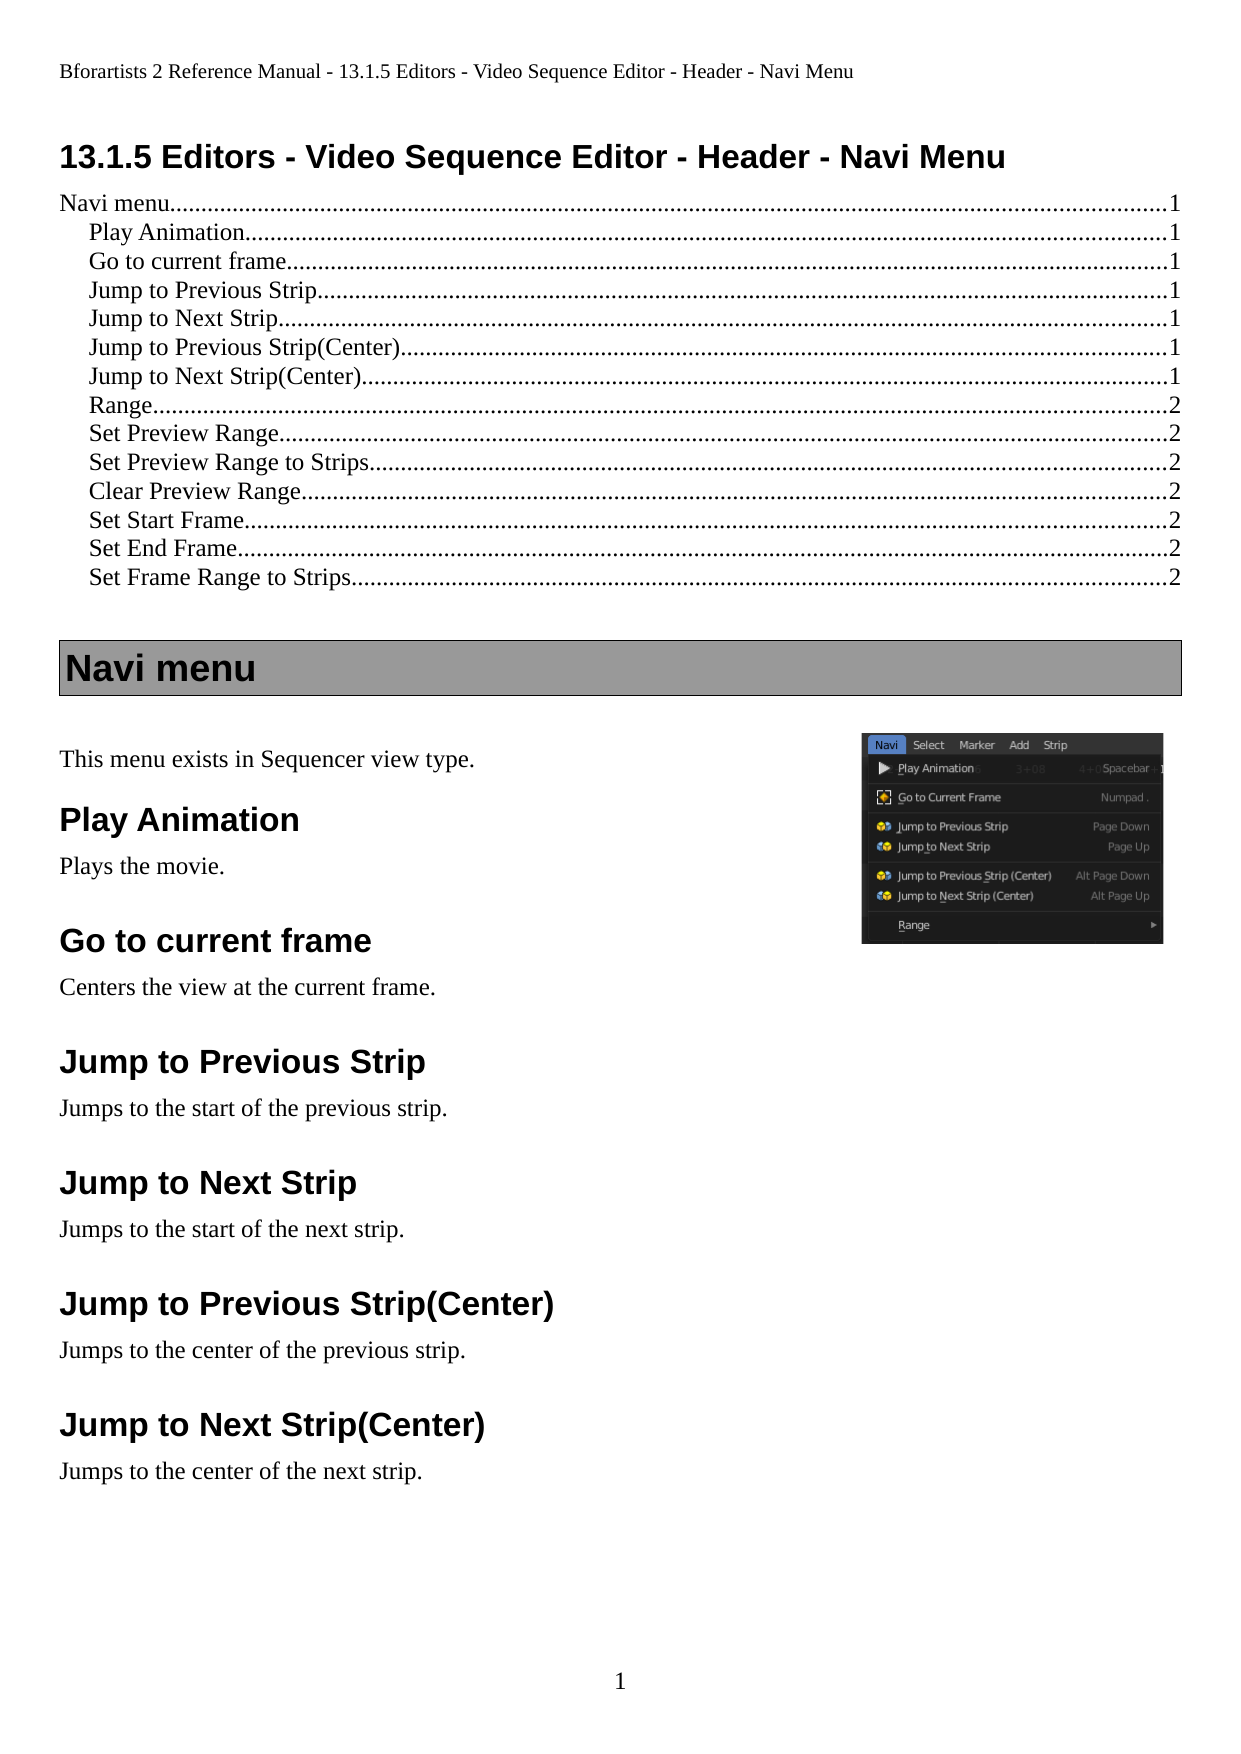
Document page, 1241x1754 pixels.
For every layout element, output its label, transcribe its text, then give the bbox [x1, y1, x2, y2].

subtitle Play Animation [59, 800, 861, 838]
text Clear Preview Range 2 [88, 476, 1181, 505]
subtitle Go to current frame [59, 921, 1181, 959]
text Set Frame Range to Strips 2 [88, 562, 1181, 591]
subtitle Jump to Next Strip [59, 1163, 1181, 1202]
text Jumps to the center of the previous strip. [59, 1335, 1181, 1364]
text Go to current frame 1 [88, 246, 1181, 275]
text Set Start Frame 2 [88, 505, 1181, 533]
text Centers the view at the current frame. [59, 972, 1181, 1001]
text Jumps to the start of the previous strip. [59, 1093, 1181, 1122]
text Jump to Previous Strip 1 [88, 275, 1181, 303]
text Plays the movie. [59, 851, 861, 880]
text Jump to Previous Strip(Center) 1 [88, 332, 1181, 361]
subtitle [1164, 800, 1181, 838]
picture [861, 733, 1164, 944]
subtitle Jump to Next Strip(Center) [59, 1405, 1181, 1444]
text Set Preview Range 2 [88, 418, 1181, 447]
text Set End Frame 2 [88, 533, 1181, 562]
text Jumps to the start of the next strip. [59, 1214, 1181, 1243]
text Jump to Next Strip(Center) 1 [88, 361, 1181, 390]
text Play Animation 1 [88, 217, 1181, 246]
subtitle 13.1.5 Editors - Video Sequence Editor - Header - Navi Menu [59, 138, 1181, 176]
text Navi menu 1 [59, 188, 1181, 217]
subtitle Jump to Previous Strip(Center) [59, 1284, 1181, 1323]
text Range 2 [88, 390, 1181, 418]
text Set Preview Range to Strips 2 [88, 447, 1181, 476]
text Jumps to the center of the next strip. [59, 1456, 1181, 1485]
table_header Navi menu [60, 641, 1181, 695]
text Jump to Next Strip 1 [88, 303, 1181, 332]
text This menu exists in Sequencer view type. [59, 744, 861, 773]
text [1164, 851, 1181, 880]
subtitle Jump to Previous Strip [59, 1042, 1181, 1081]
